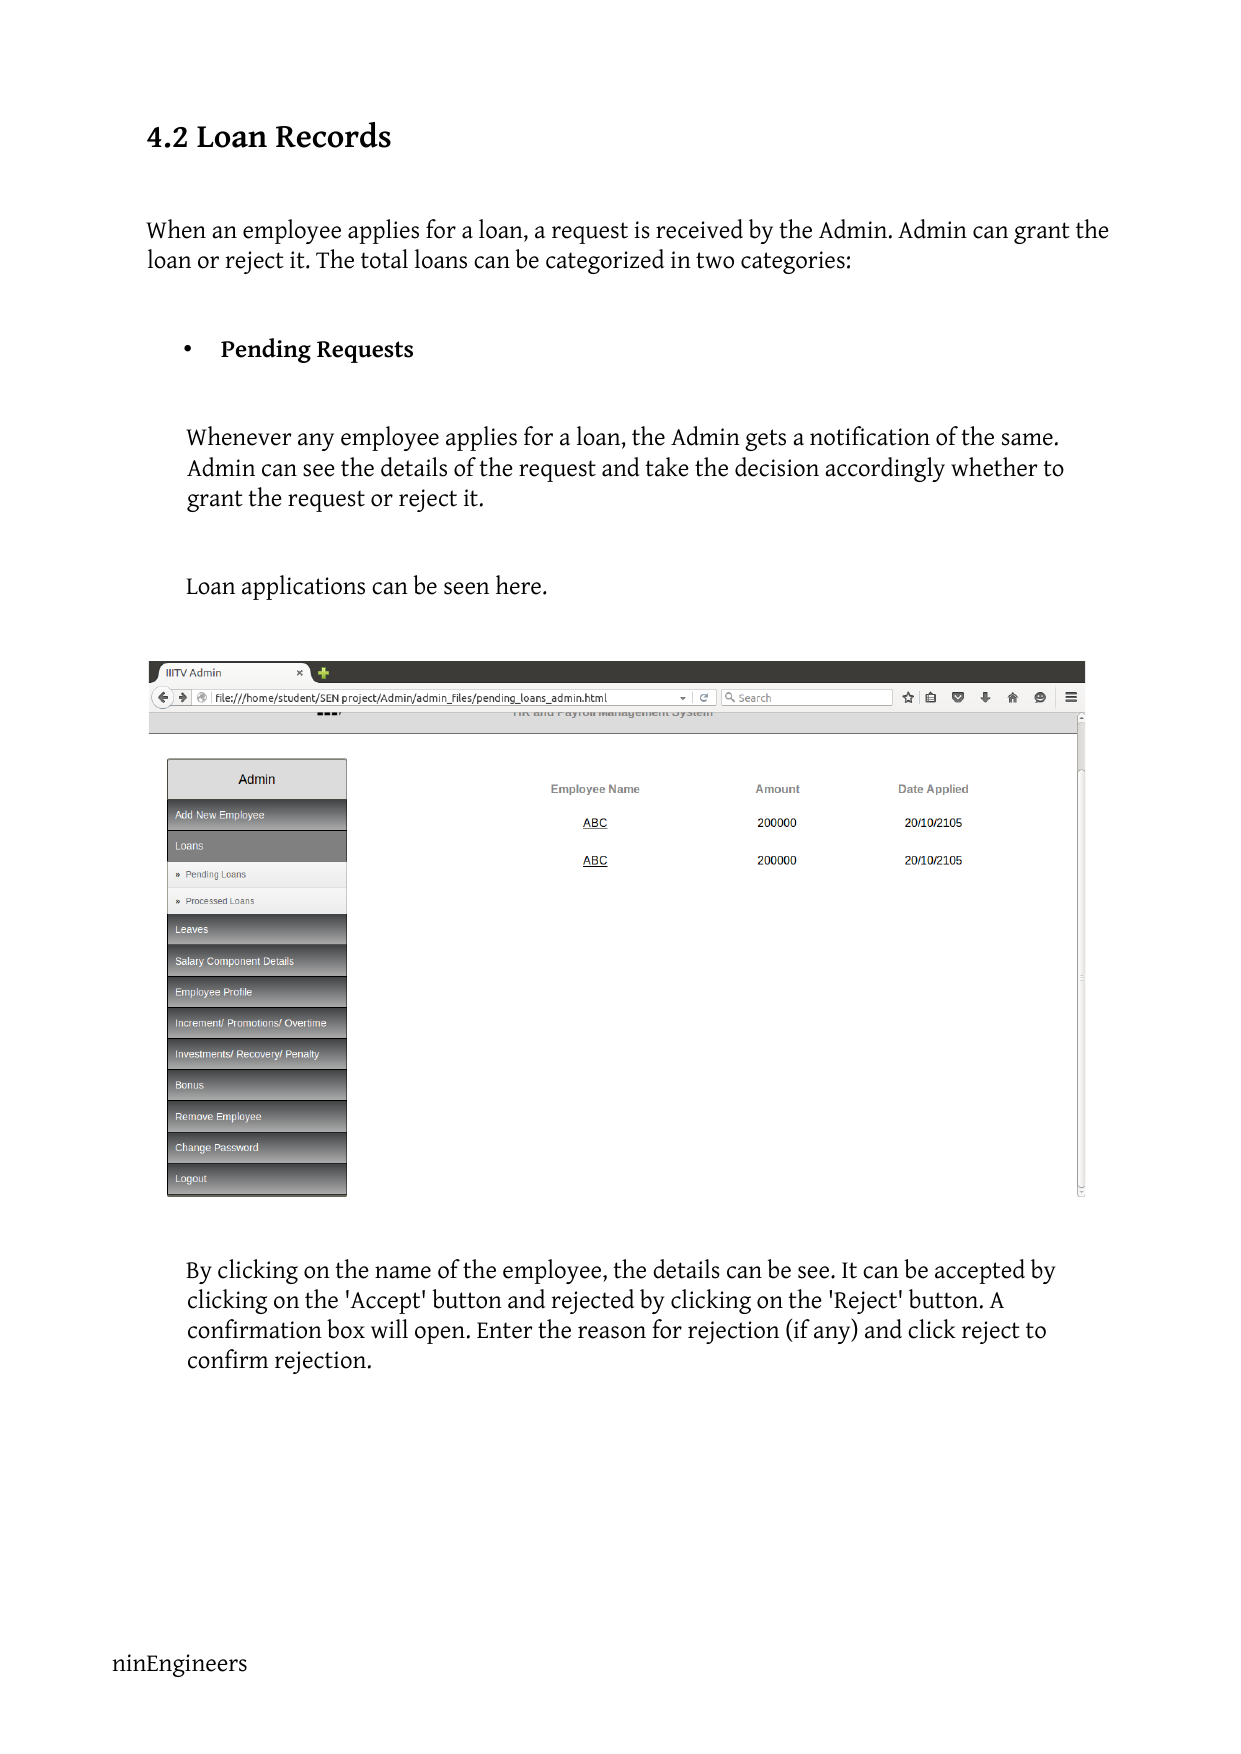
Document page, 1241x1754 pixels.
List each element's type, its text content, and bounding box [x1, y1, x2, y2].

list Pending Requests [183, 335, 1122, 364]
list When an employee applies for a loan, a request is received by the Admin. Admin can grant the loan or reject it. The total loans can be categorized in two categories: [146, 217, 1121, 276]
picture [148, 661, 1085, 1197]
list Whenever any employee applies for a loan, the Admin gets a notification of the same. Admin can see the details of the request and take the decision accordingly whether to grant the request or reject it. [186, 424, 1122, 513]
list Loan applications can be seen here. [186, 573, 1122, 602]
list 4.2 Loan Records [146, 118, 1121, 157]
list By clicking on the name of the employee, the details can be see. It can be accepted by clicking on the 'Accept' button and rejected by clicking on the 'Reject' button. A confirmation box will open. Enter the reason for rejection (if any) and click reject to confirm rejection. [186, 1256, 1122, 1376]
